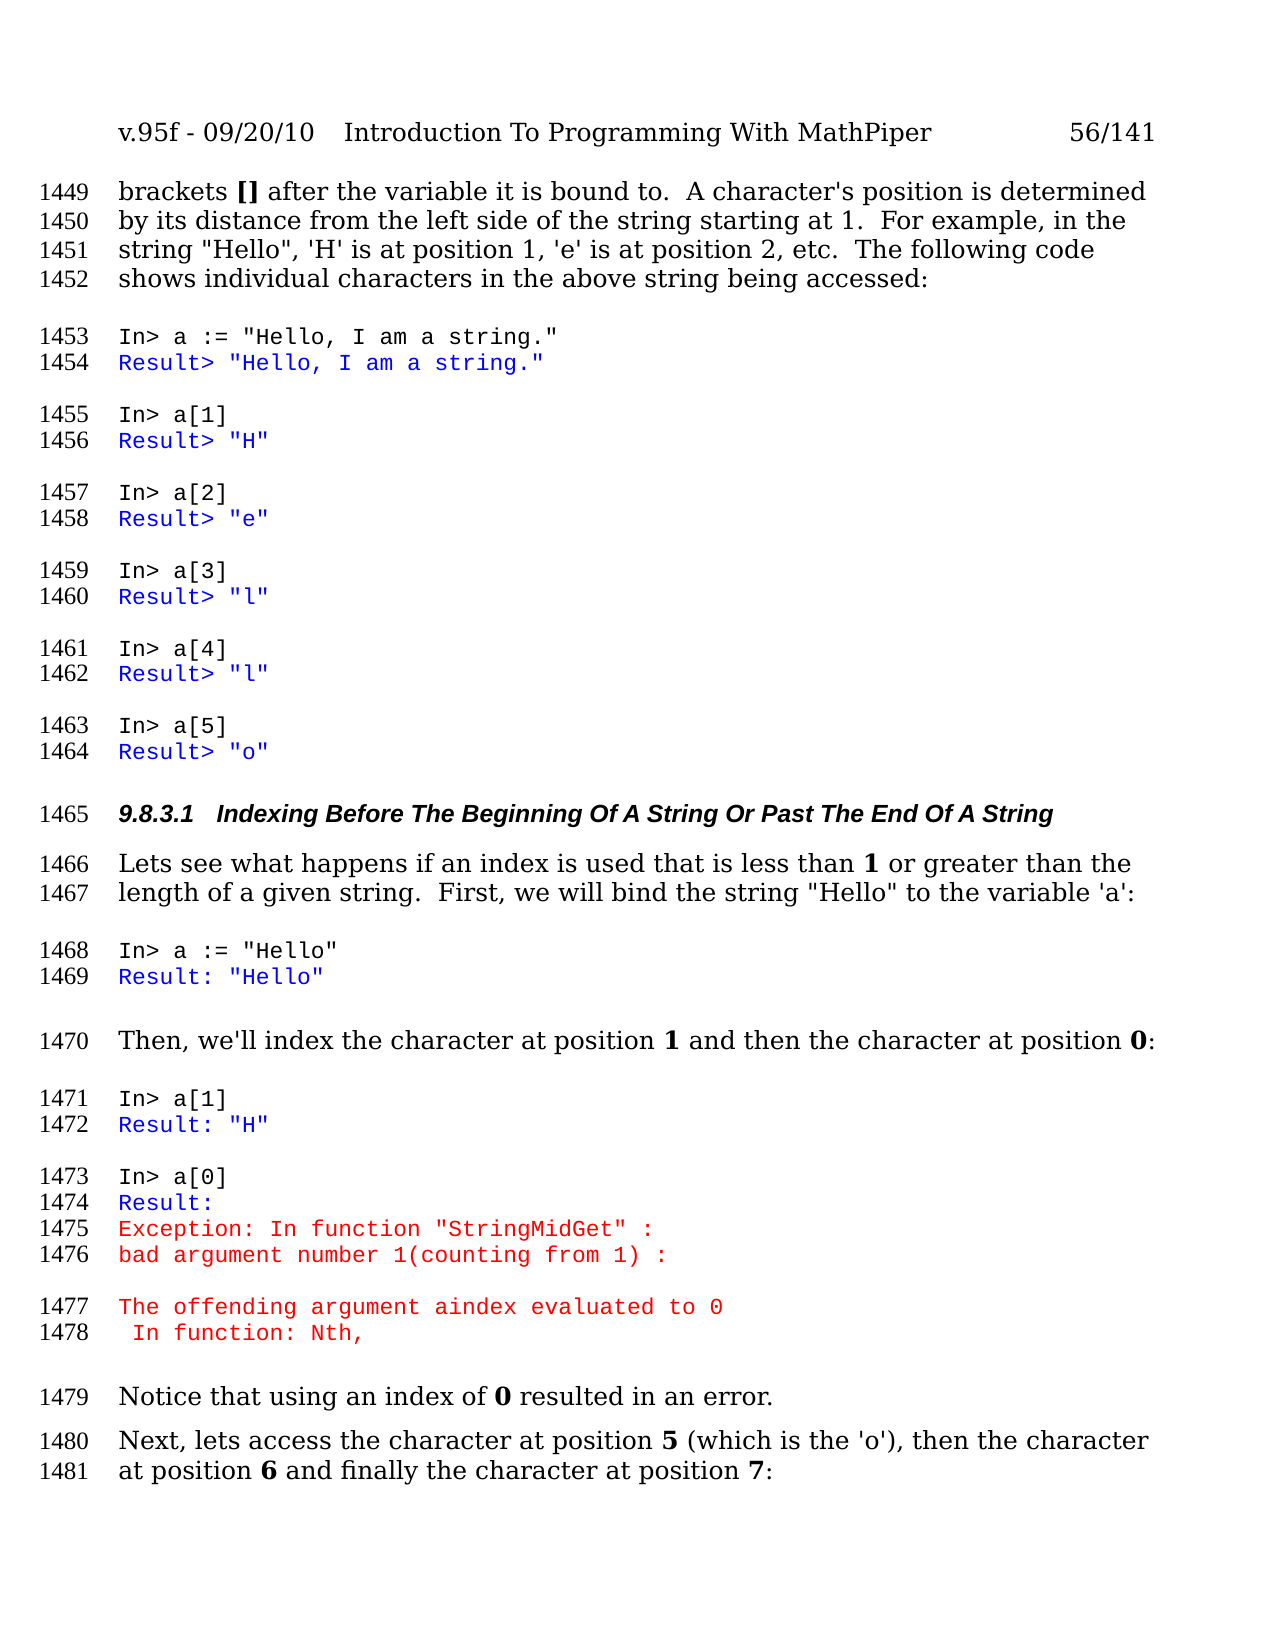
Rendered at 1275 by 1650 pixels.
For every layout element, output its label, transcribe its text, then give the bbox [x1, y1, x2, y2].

text In> a[5] [118, 715, 1157, 741]
text Lets see what happens if an index is used that is less than 1 or greater than the length of a given string. First, we will bind the string "Hello" to the variable 'a': [118, 849, 1157, 908]
text In> a := "Hello, I am a string." [118, 326, 1157, 352]
text brackets [] after the variable it is bound to. A character's position is determined by its distance from the left side of the string starting at 1. For example, in the string "Hello", 'H' is at position 1, 'e' is at position 2, etc. The following code shows individual characters in the above string being accessed: [118, 177, 1157, 294]
subtitle Indexing Before The Beginning Of A String Or Past The End Of A String [118, 799, 1157, 828]
text In> a[1] [118, 403, 1157, 429]
text Result: [118, 1191, 1157, 1217]
text Result> "e" [118, 507, 1157, 533]
text bad argument number 1(counting from 1) : [118, 1243, 1157, 1269]
text Exception: In function "StringMidGet" : [118, 1217, 1157, 1243]
text Result> "o" [118, 741, 1157, 767]
text In> a[0] [118, 1166, 1157, 1191]
text Result> "Hello, I am a string." [118, 352, 1157, 377]
text Result: "Hello" [118, 966, 1157, 991]
text In> a[3] [118, 559, 1157, 585]
text Notice that using an index of 0 resulted in an error. [118, 1382, 1157, 1411]
text Result: "H" [118, 1114, 1157, 1139]
text In function: Nth, [118, 1321, 1157, 1347]
text In> a[4] [118, 637, 1157, 663]
text Result> "l" [118, 585, 1157, 611]
text In> a[1] [118, 1088, 1157, 1114]
text Result> "l" [118, 663, 1157, 689]
text Result> "H" [118, 429, 1157, 455]
text The offending argument aindex evaluated to 0 [118, 1295, 1157, 1321]
text In> a := "Hello" [118, 939, 1157, 966]
text Then, we'll index the character at position 1 and then the character at position 0: [118, 1026, 1157, 1056]
text In> a[2] [118, 481, 1157, 507]
text Next, lets access the character at position 5 (which is the 'o'), then the character at position 6 and finally the character at position 7: [118, 1426, 1157, 1485]
